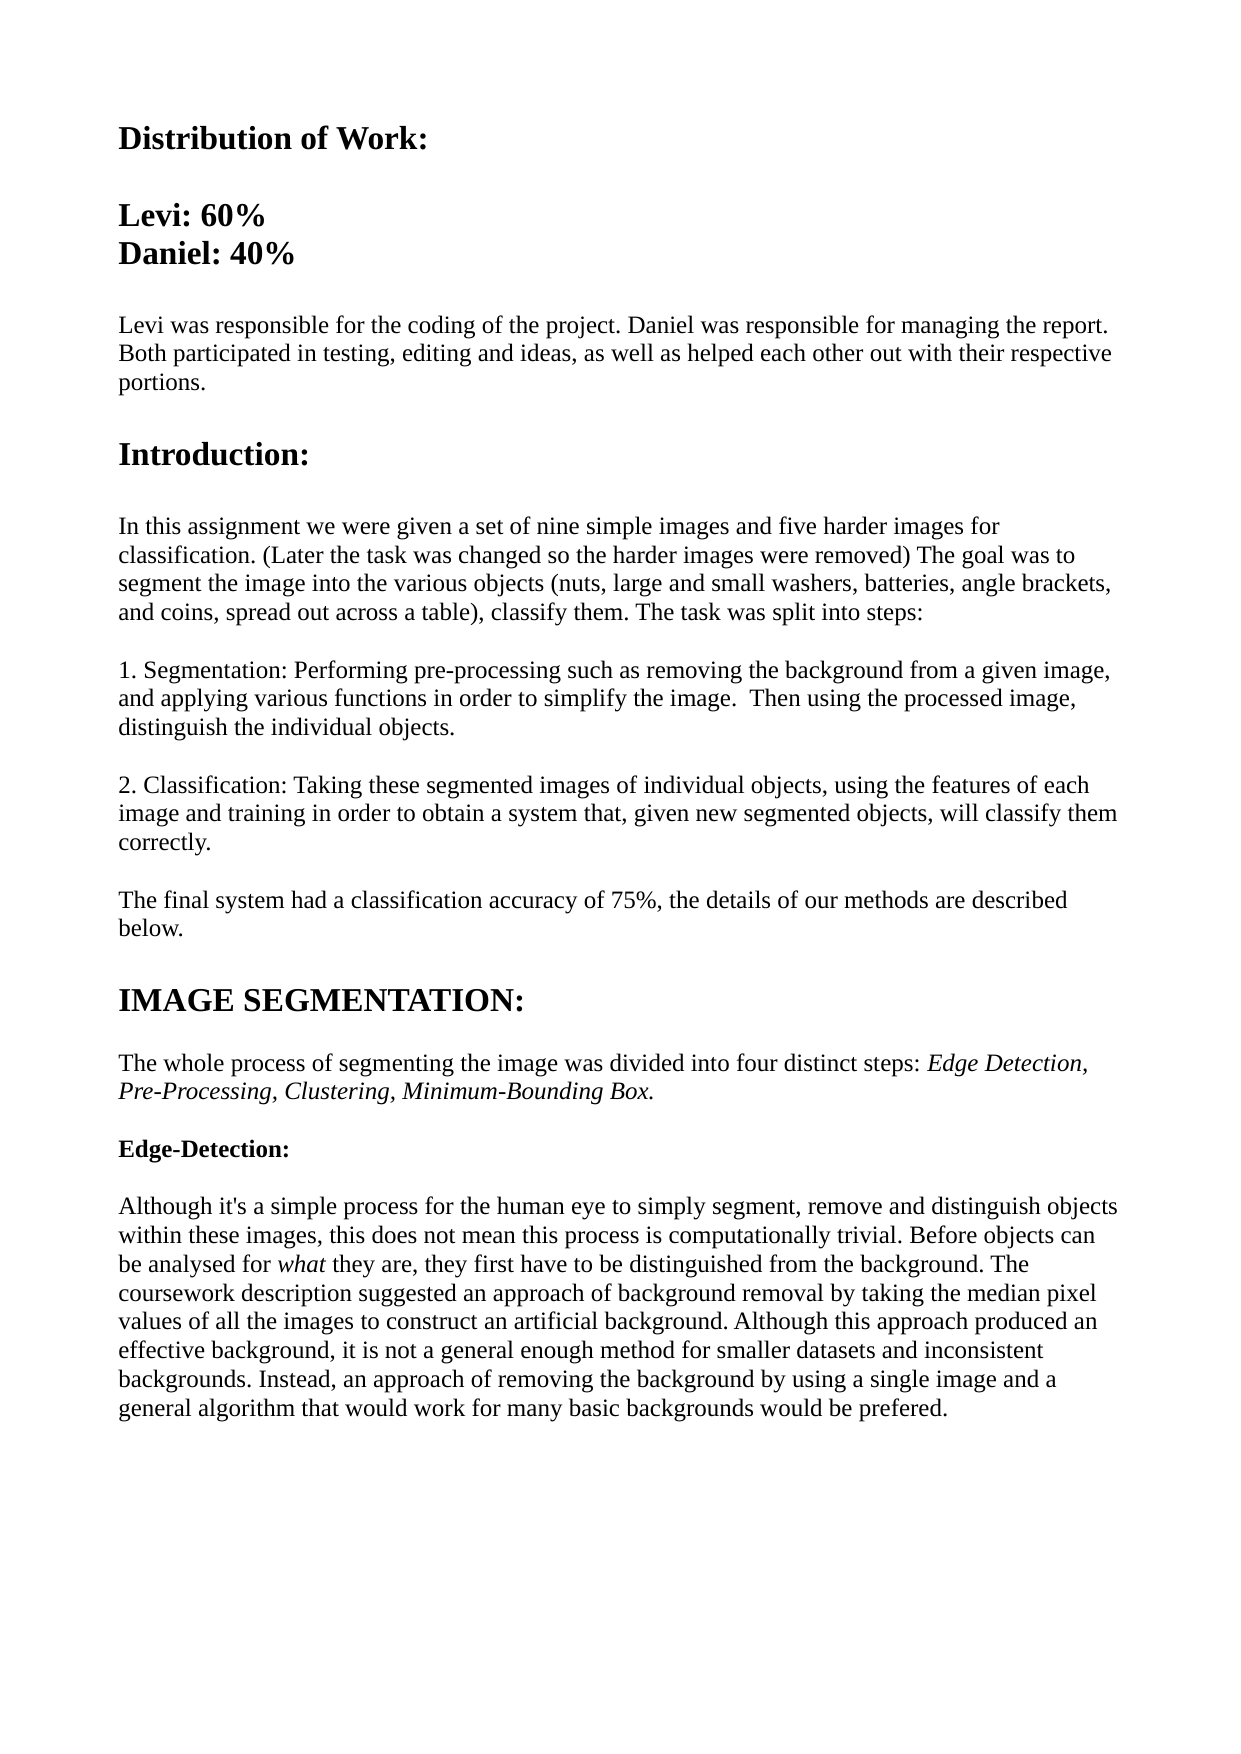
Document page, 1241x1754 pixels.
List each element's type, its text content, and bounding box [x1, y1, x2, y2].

text In this assignment we were given a set of nine simple images and five harder images for classification. (Later the task was changed so the harder images were removed) The goal was to segment the image into the various objects (nuts, large and small washers, batteries, angle brackets, and coins, spread out across a table), classify them. The task was split into steps: [118, 511, 1122, 626]
text Although it's a simple process for the human eye to simply segment, remove and distinguish objects within these images, this does not mean this process is computationally trivial. Before objects can be analysed for what they are, they first have to be distinguished from the background. The coursework description suggested an approach of background removal by taking the median pixel values of all the images to construct an artificial background. Although this approach produced an effective background, it is not a general enough method for smaller datasets and inconsistent backgrounds. Instead, an approach of removing the background by using a single image and a general algorithm that would work for many basic backgrounds would be prefered. [118, 1191, 1122, 1421]
text Levi: 60% [118, 195, 1122, 233]
text 2. Classification: Taking these segmented images of individual objects, using the features of each image and training in order to obtain a system that, given new segmented objects, will classify them correctly. The final system had a classification accuracy of 75%, the details of our methods are described below. [118, 770, 1122, 942]
text Introduction: [118, 434, 1122, 473]
text 1. Segmentation: Performing pre-processing such as removing the background from a given image, and applying various functions in order to simplify the image. Then using the processed image, distinguish the individual objects. [118, 655, 1122, 741]
text Daniel: 40% [118, 233, 1122, 271]
text Distribution of Work: [118, 118, 1122, 156]
text Edge-Detection: [118, 1134, 1122, 1163]
text The whole process of segmenting the image was divided into four distinct steps: Edge Detection, Pre-Processing, Clustering, Minimum-Bounding Box. [118, 1048, 1122, 1105]
text Levi was responsible for the coding of the project. Daniel was responsible for managing the report. Both participated in testing, editing and ideas, as well as helped each other out with their respective portions. [118, 310, 1122, 396]
text IMAGE SEGMENTATION: [118, 981, 1122, 1019]
